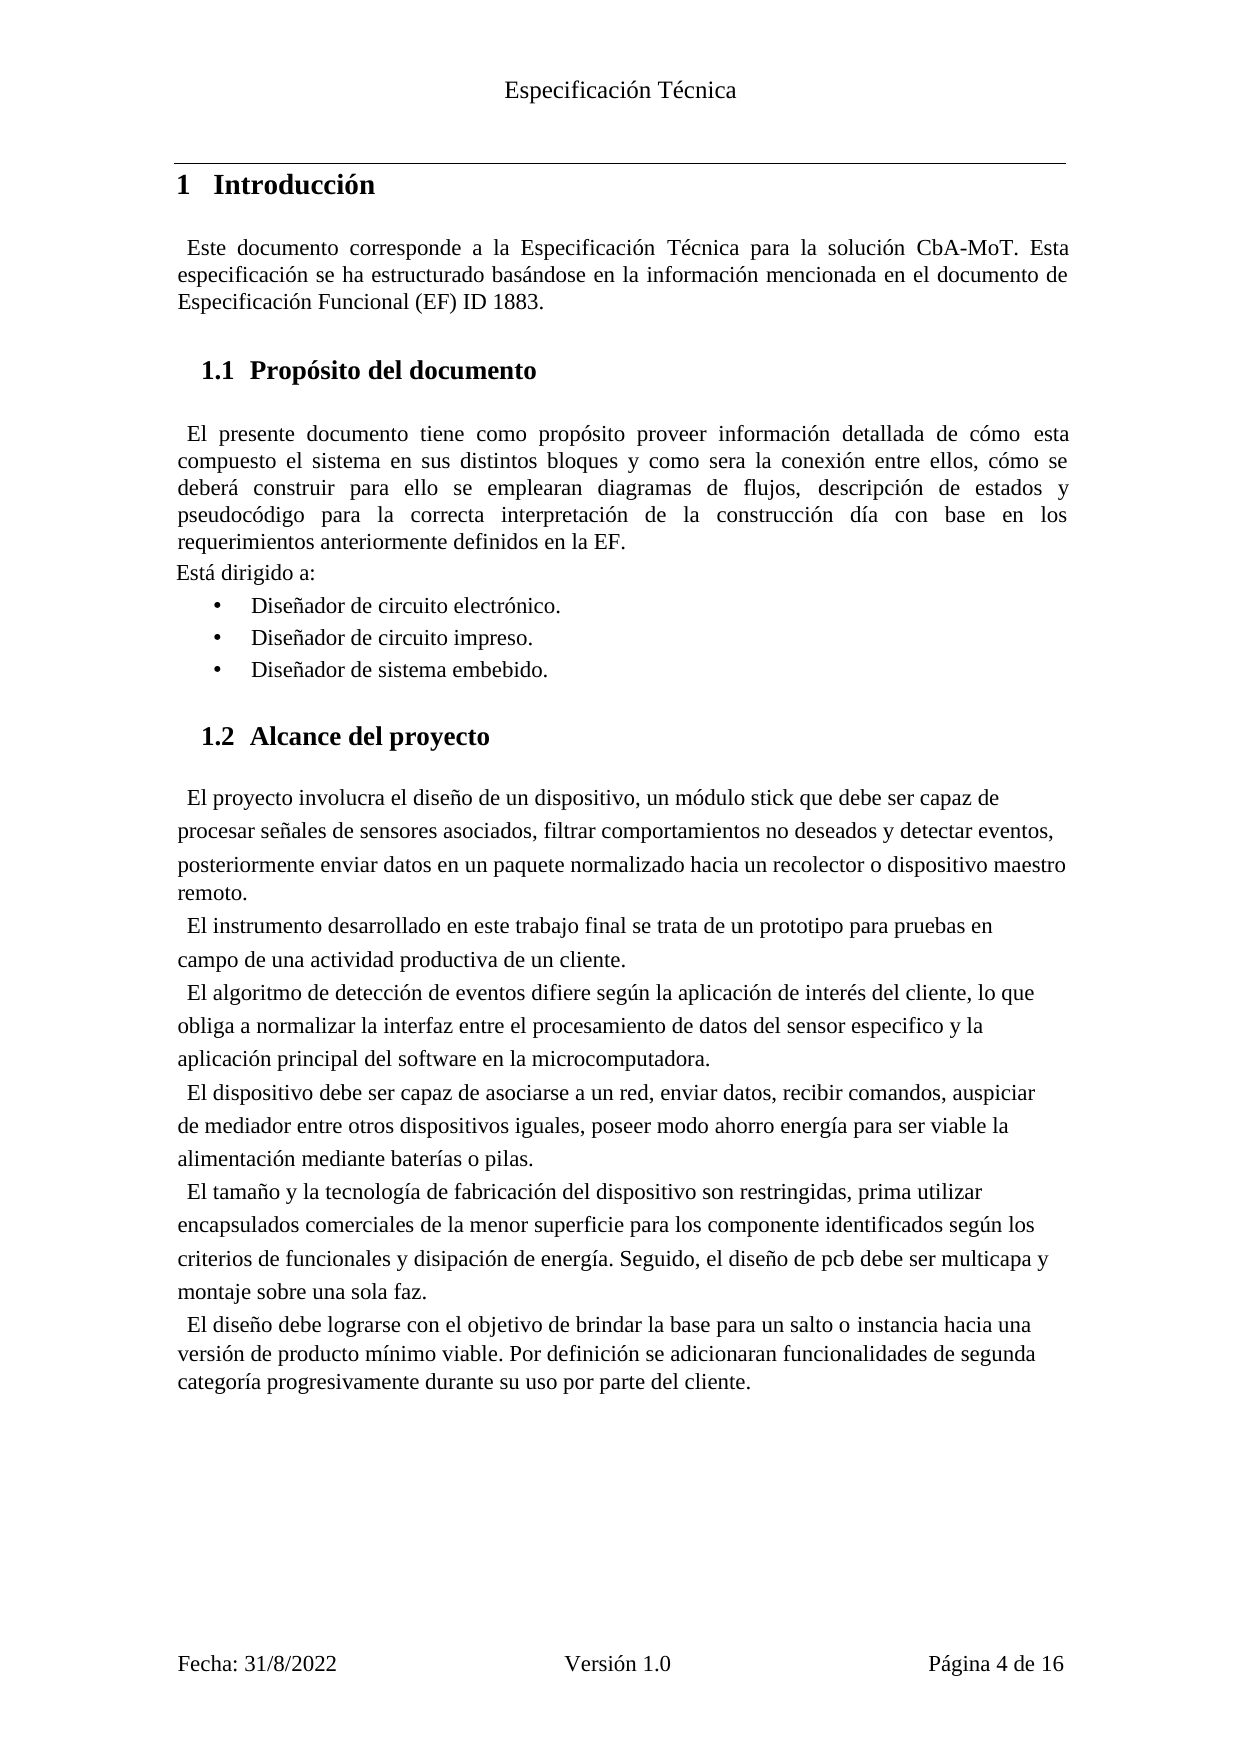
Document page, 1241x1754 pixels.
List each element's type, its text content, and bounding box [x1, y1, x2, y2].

text El tamaño y la tecnología de fabricación del dispositivo son restringidas, prima utilizar [177, 1178, 1069, 1205]
text Este documento corresponde a la Especificación Técnica para la solución CbA-MoT. Esta especificación se ha estructurado basándose en la información mencionada en el documento de Especificación Funcional (EF) ID 1883. [177, 233, 1069, 314]
text Está dirigido a: [176, 559, 1065, 586]
text aplicación principal del software en la microcomputadora. [177, 1045, 1069, 1072]
text campo de una actividad productiva de un cliente. [177, 946, 1069, 972]
text montaje sobre una sola faz. [177, 1278, 1069, 1304]
text alimentación mediante baterías o pilas. [177, 1145, 1069, 1171]
text procesar señales de sensores asociados, filtrar comportamientos no deseados y detectar eventos, [177, 818, 1069, 844]
subtitle Introducción [176, 163, 1069, 201]
list Diseñador de circuito impreso. [213, 624, 1069, 650]
text criterios de funcionales y disipación de energía. Seguido, el diseño de pcb debe ser multicapa y [177, 1245, 1069, 1271]
subtitle Alcance del proyecto [201, 720, 1063, 752]
text obliga a normalizar la interfaz entre el procesamiento de datos del sensor especifico y la [177, 1012, 1069, 1038]
text El dispositivo debe ser capaz de asociarse a un red, enviar datos, recibir comandos, auspiciar [177, 1079, 1069, 1105]
text El algoritmo de detección de eventos difiere según la aplicación de interés del cliente, lo que [177, 979, 1069, 1005]
text El instrumento desarrollado en este trabajo final se trata de un prototipo para pruebas en [177, 912, 1069, 939]
text El proyecto involucra el diseño de un dispositivo, un módulo stick que debe ser capaz de [177, 784, 1069, 811]
text El diseño debe lograrse con el objetivo de brindar la base para un salto o instancia hacia una versión de producto mínimo viable. Por definición se adicionaran funcionalidades de segunda categoría progresivamente durante su uso por parte del cliente. [177, 1311, 1069, 1394]
subtitle Propósito del documento [201, 354, 1063, 385]
text encapsulados comerciales de la menor superficie para los componente identificados según los [177, 1212, 1069, 1238]
list Diseñador de circuito electrónico. [213, 592, 1069, 618]
text El presente documento tiene como propósito proveer información detallada de cómo esta compuesto el sistema en sus distintos bloques y como sera la conexión entre ellos, cómo se deberá construir para ello se emplearan diagramas de flujos, descripción de estados y pseudocódigo para la correcta interpretación de la construcción día con base en los requerimientos anteriormente definidos en la EF. [177, 420, 1069, 554]
text de mediador entre otros dispositivos iguales, poseer modo ahorro energía para ser viable la [177, 1112, 1069, 1138]
list Diseñador de sistema embebido. [213, 656, 1069, 682]
text posteriormente enviar datos en un paquete normalizado hacia un recolector o dispositivo maestro remoto. [177, 851, 1069, 906]
